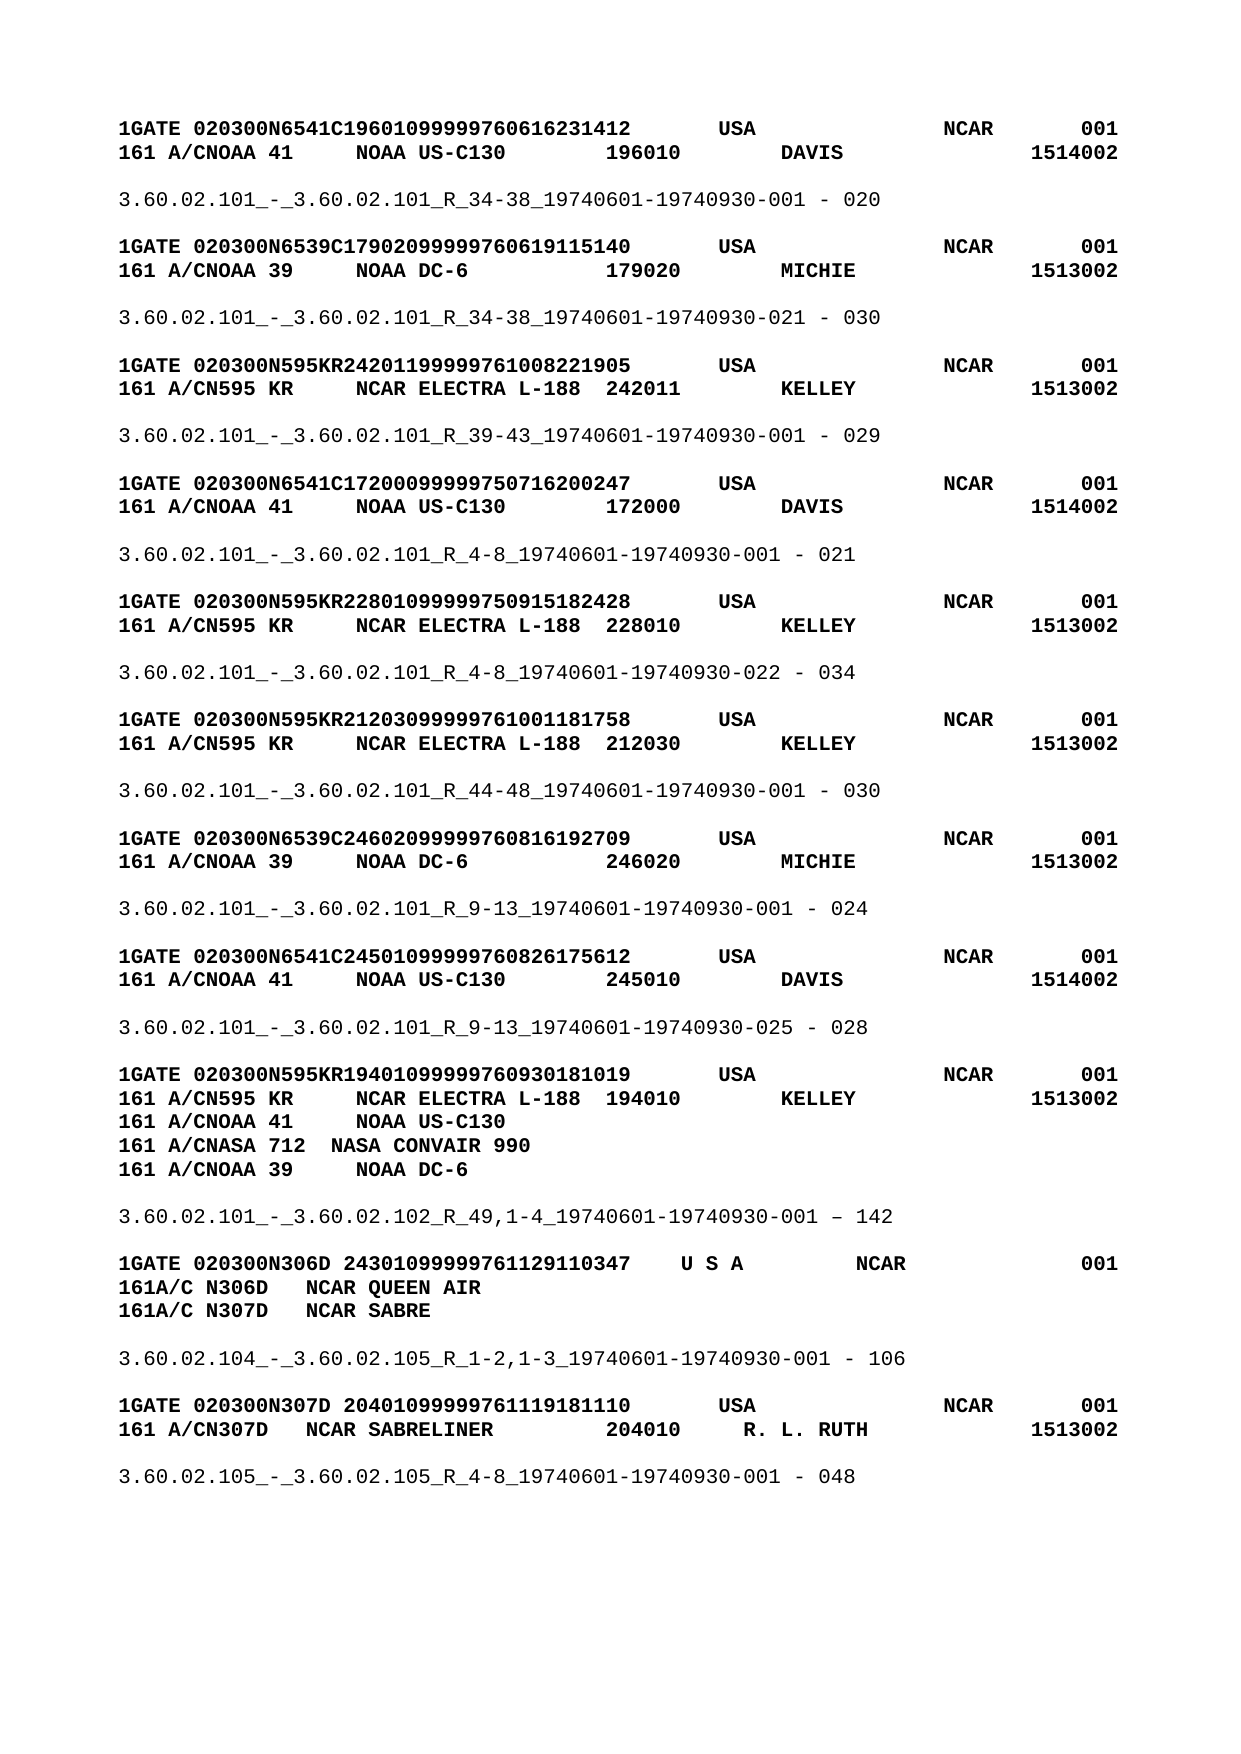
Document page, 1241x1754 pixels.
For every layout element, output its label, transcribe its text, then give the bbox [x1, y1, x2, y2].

text 1GATE 020300N6541C19601099999760616231412 USA NCAR 001 [118, 118, 1122, 142]
text 3.60.02.101_-_3.60.02.101_R_34-38_19740601-19740930-001 - 020 [118, 189, 1122, 213]
text 3.60.02.101_-_3.60.02.101_R_9-13_19740601-19740930-001 - 024 [118, 898, 1122, 922]
text 3.60.02.104_-_3.60.02.105_R_1-2,1-3_19740601-19740930-001 - 106 [118, 1348, 1122, 1371]
text 3.60.02.101_-_3.60.02.101_R_4-8_19740601-19740930-022 - 034 [118, 662, 1122, 686]
text 3.60.02.101_-_3.60.02.101_R_9-13_19740601-19740930-025 - 028 [118, 1017, 1122, 1040]
text 161 A/CNOAA 39 NOAA DC-6 179020 MICHIE 1513002 [118, 260, 1122, 284]
text 3.60.02.101_-_3.60.02.102_R_49,1-4_19740601-19740930-001 – 142 [118, 1206, 1122, 1229]
text 1GATE 020300N6539C17902099999760619115140 USA NCAR 001 [118, 236, 1122, 260]
text 3.60.02.101_-_3.60.02.101_R_39-43_19740601-19740930-001 - 029 [118, 426, 1122, 449]
text 3.60.02.105_-_3.60.02.105_R_4-8_19740601-19740930-001 - 048 [118, 1466, 1122, 1489]
text 161 A/CNOAA 41 NOAA US-C130 [118, 1111, 1122, 1135]
text 1GATE 020300N6541C17200099999750716200247 USA NCAR 001 [118, 473, 1122, 496]
text 3.60.02.101_-_3.60.02.101_R_4-8_19740601-19740930-001 - 021 [118, 544, 1122, 567]
text 3.60.02.101_-_3.60.02.101_R_34-38_19740601-19740930-021 - 030 [118, 307, 1122, 331]
text 1GATE 020300N6539C24602099999760816192709 USA NCAR 001 [118, 827, 1122, 851]
text 161A/C N306D NCAR QUEEN AIR [118, 1277, 1122, 1300]
text 1GATE 020300N595KR19401099999760930181019 USA NCAR 001 [118, 1064, 1122, 1088]
text 1GATE 020300N595KR21203099999761001181758 USA NCAR 001 [118, 709, 1122, 733]
text 161 A/CNOAA 41 NOAA US-C130 196010 DAVIS 1514002 [118, 142, 1122, 165]
text 161 A/CNOAA 41 NOAA US-C130 172000 DAVIS 1514002 [118, 496, 1122, 520]
text 161 A/CNOAA 39 NOAA DC-6 246020 MICHIE 1513002 [118, 851, 1122, 875]
text 161 A/CN595 KR NCAR ELECTRA L-188 228010 KELLEY 1513002 [118, 615, 1122, 638]
text 1GATE 020300N595KR24201199999761008221905 USA NCAR 001 [118, 354, 1122, 378]
text 161 A/CNOAA 41 NOAA US-C130 245010 DAVIS 1514002 [118, 969, 1122, 993]
text 1GATE 020300N307D 20401099999761119181110 USA NCAR 001 [118, 1395, 1122, 1419]
text 161 A/CNASA 712 NASA CONVAIR 990 [118, 1135, 1122, 1158]
text 1GATE 020300N306D 24301099999761129110347 U S A NCAR 001 [118, 1253, 1122, 1277]
text 161 A/CN595 KR NCAR ELECTRA L-188 242011 KELLEY 1513002 [118, 378, 1122, 402]
text 161 A/CNOAA 39 NOAA DC-6 [118, 1158, 1122, 1182]
text 1GATE 020300N6541C24501099999760826175612 USA NCAR 001 [118, 946, 1122, 969]
text 161 A/CN307D NCAR SABRELINER 204010 R. L. RUTH 1513002 [118, 1419, 1122, 1442]
text 161A/C N307D NCAR SABRE [118, 1300, 1122, 1324]
text 161 A/CN595 KR NCAR ELECTRA L-188 194010 KELLEY 1513002 [118, 1088, 1122, 1111]
text 3.60.02.101_-_3.60.02.101_R_44-48_19740601-19740930-001 - 030 [118, 780, 1122, 804]
text 1GATE 020300N595KR22801099999750915182428 USA NCAR 001 [118, 591, 1122, 615]
text 161 A/CN595 KR NCAR ELECTRA L-188 212030 KELLEY 1513002 [118, 733, 1122, 757]
